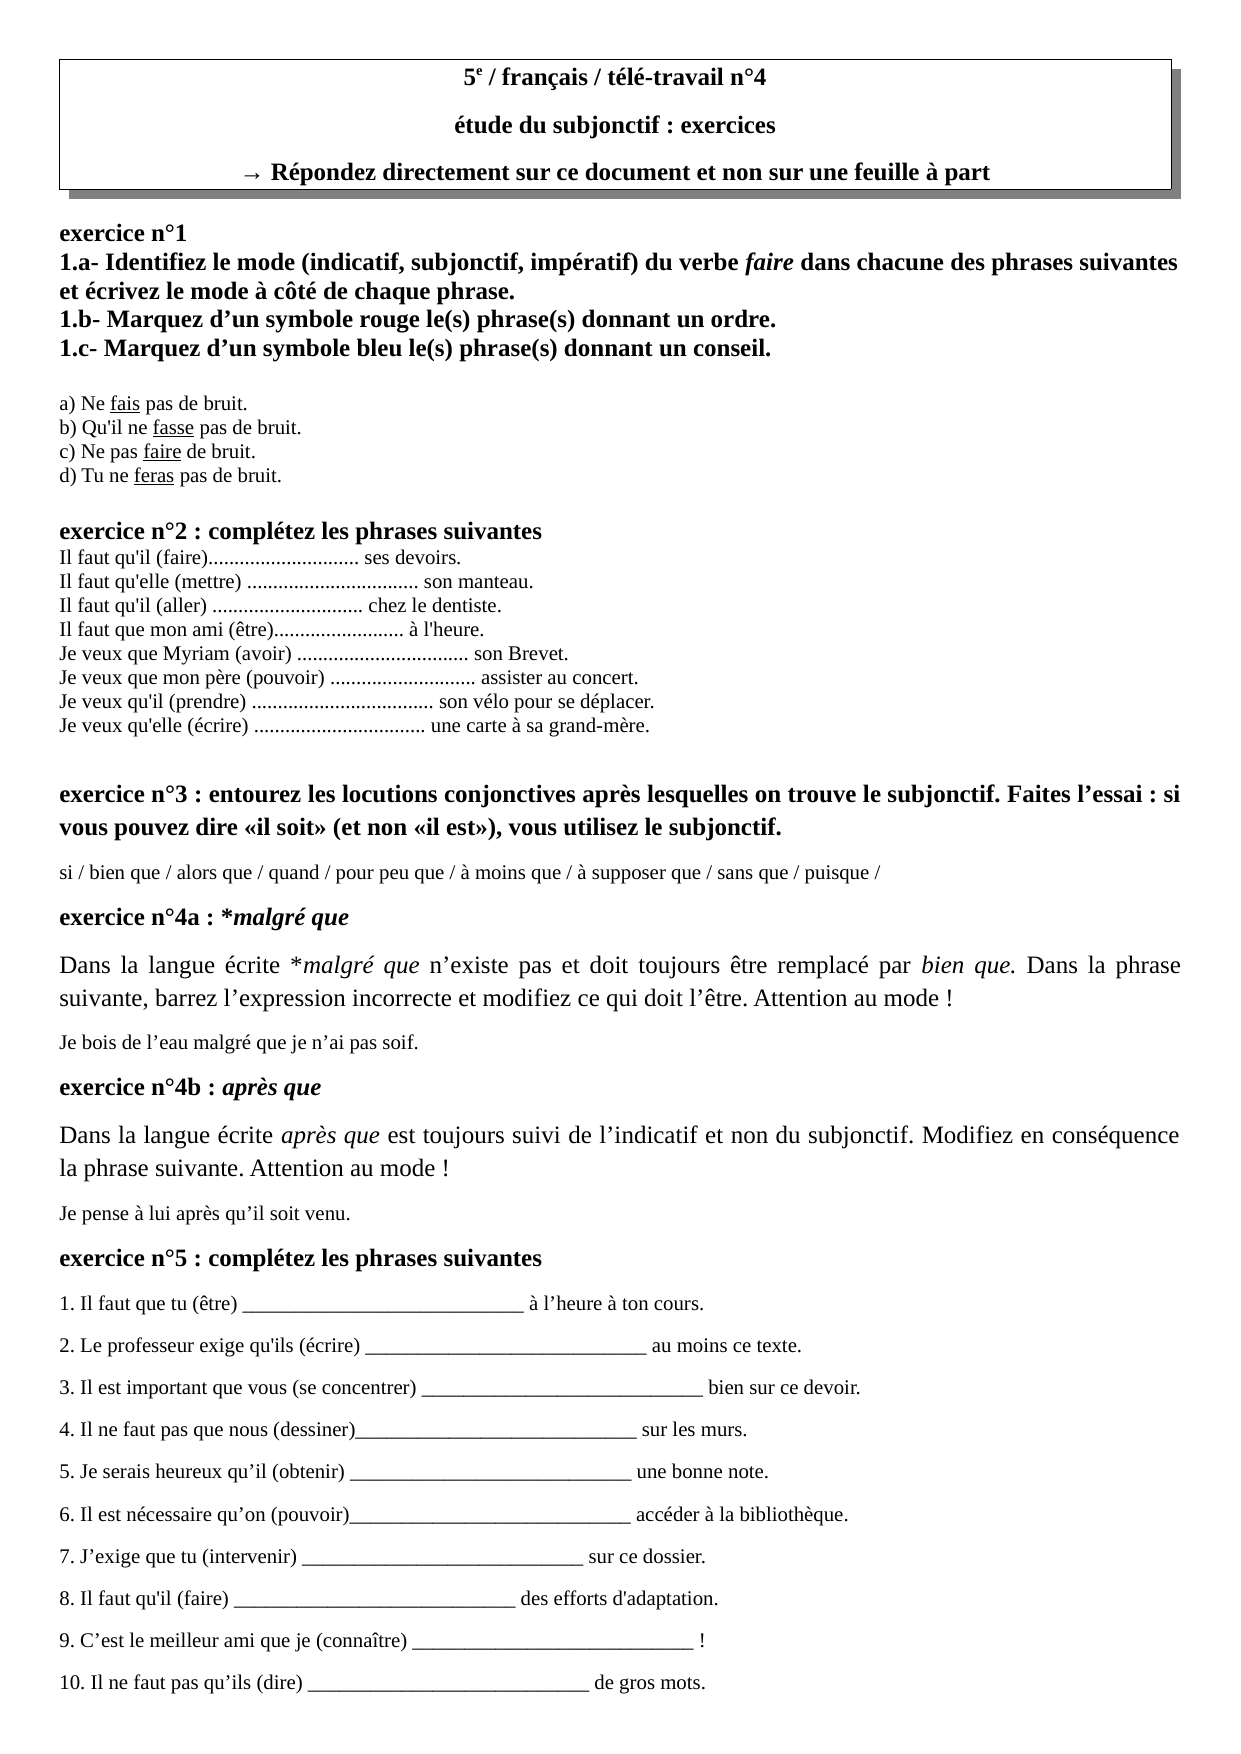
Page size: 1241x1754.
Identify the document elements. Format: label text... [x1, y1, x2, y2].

text Je veux que mon père (pouvoir) ............................ assister au concert. [59, 665, 1181, 689]
text 4. Il ne faut pas que nous (dessiner)___________________________ sur les murs. [59, 1417, 1181, 1441]
text étude du subjonctif : exercices [60, 107, 1171, 138]
text b) Qu'il ne fasse pas de bruit. [59, 415, 1181, 439]
text exercice n°3 : entourez les locutions conjonctives après lesquelles on trouve le subjonctif. Faites l’essai : si vous pouvez dire «il soit» (et non «il est»), vous utilisez le subjonctif. [59, 779, 1181, 841]
text 2. Le professeur exige qu'ils (écrire) ___________________________ au moins ce texte. [59, 1333, 1181, 1357]
text exercice n°1 [59, 218, 1181, 247]
text 1.a- Identifiez le mode (indicatif, subjonctif, impératif) du verbe faire dans chacune des phrases suivantes et écrivez le mode à côté de chaque phrase. [59, 247, 1181, 304]
text Il faut qu'il (aller) ............................. chez le dentiste. [59, 593, 1181, 617]
text d) Tu ne feras pas de bruit. [59, 463, 1181, 487]
text Dans la langue écrite *malgré que n’existe pas et doit toujours être remplacé par bien que. Dans la phrase suivante, barrez l’expression incorrecte et modifiez ce qui doit l’être. Attention au mode ! [59, 950, 1181, 1011]
text a) Ne fais pas de bruit. [59, 391, 1181, 415]
text exercice n°4a : *malgré que [59, 902, 1181, 931]
text exercice n°2 : complétez les phrases suivantes [59, 516, 1181, 544]
text Il faut que mon ami (être)......................... à l'heure. [59, 617, 1181, 641]
text Dans la langue écrite après que est toujours suivi de l’indicatif et non du subjonctif. Modifiez en conséquence la phrase suivante. Attention au mode ! [59, 1120, 1181, 1182]
text 8. Il faut qu'il (faire) ___________________________ des efforts d'adaptation. [59, 1586, 1181, 1610]
text Il faut qu'il (faire)............................. ses devoirs. [59, 544, 1181, 569]
text → Répondez directement sur ce document et non sur une feuille à part [60, 154, 1171, 189]
text 7. J’exige que tu (intervenir) ___________________________ sur ce dossier. [59, 1544, 1181, 1568]
text Je veux qu'il (prendre) ................................... son vélo pour se déplacer. [59, 689, 1181, 713]
text 9. C’est le meilleur ami que je (connaître) ___________________________ ! [59, 1628, 1181, 1652]
text Il faut qu'elle (mettre) ................................. son manteau. [59, 569, 1181, 593]
text c) Ne pas faire de bruit. [59, 439, 1181, 463]
text exercice n°5 : complétez les phrases suivantes [59, 1243, 1181, 1272]
text 6. Il est nécessaire qu’on (pouvoir)___________________________ accéder à la bibliothèque. [59, 1501, 1181, 1526]
text 3. Il est important que vous (se concentrer) ___________________________ bien sur ce devoir. [59, 1375, 1181, 1399]
text 1.c- Marquez d’un symbole bleu le(s) phrase(s) donnant un conseil. [59, 333, 1181, 362]
text si / bien que / alors que / quand / pour peu que / à moins que / à supposer que / sans que / puisque / [59, 860, 1181, 884]
text 1.b- Marquez d’un symbole rouge le(s) phrase(s) donnant un ordre. [59, 304, 1181, 333]
text Je pense à lui après qu’il soit venu. [59, 1201, 1181, 1225]
text 1. Il faut que tu (être) ___________________________ à l’heure à ton cours. [59, 1291, 1181, 1314]
text 5. Je serais heureux qu’il (obtenir) ___________________________ une bonne note. [59, 1459, 1181, 1483]
text 10. Il ne faut pas qu’ils (dire) ___________________________ de gros mots. [59, 1670, 1181, 1694]
text exercice n°4b : après que [59, 1072, 1181, 1101]
text Je veux qu'elle (écrire) ................................. une carte à sa grand-mère. [59, 713, 1181, 737]
text Je bois de l’eau malgré que je n’ai pas soif. [59, 1030, 1181, 1054]
text Je veux que Myriam (avoir) ................................. son Brevet. [59, 641, 1181, 665]
text 5e / français / télé-travail n°4 [60, 60, 1171, 91]
